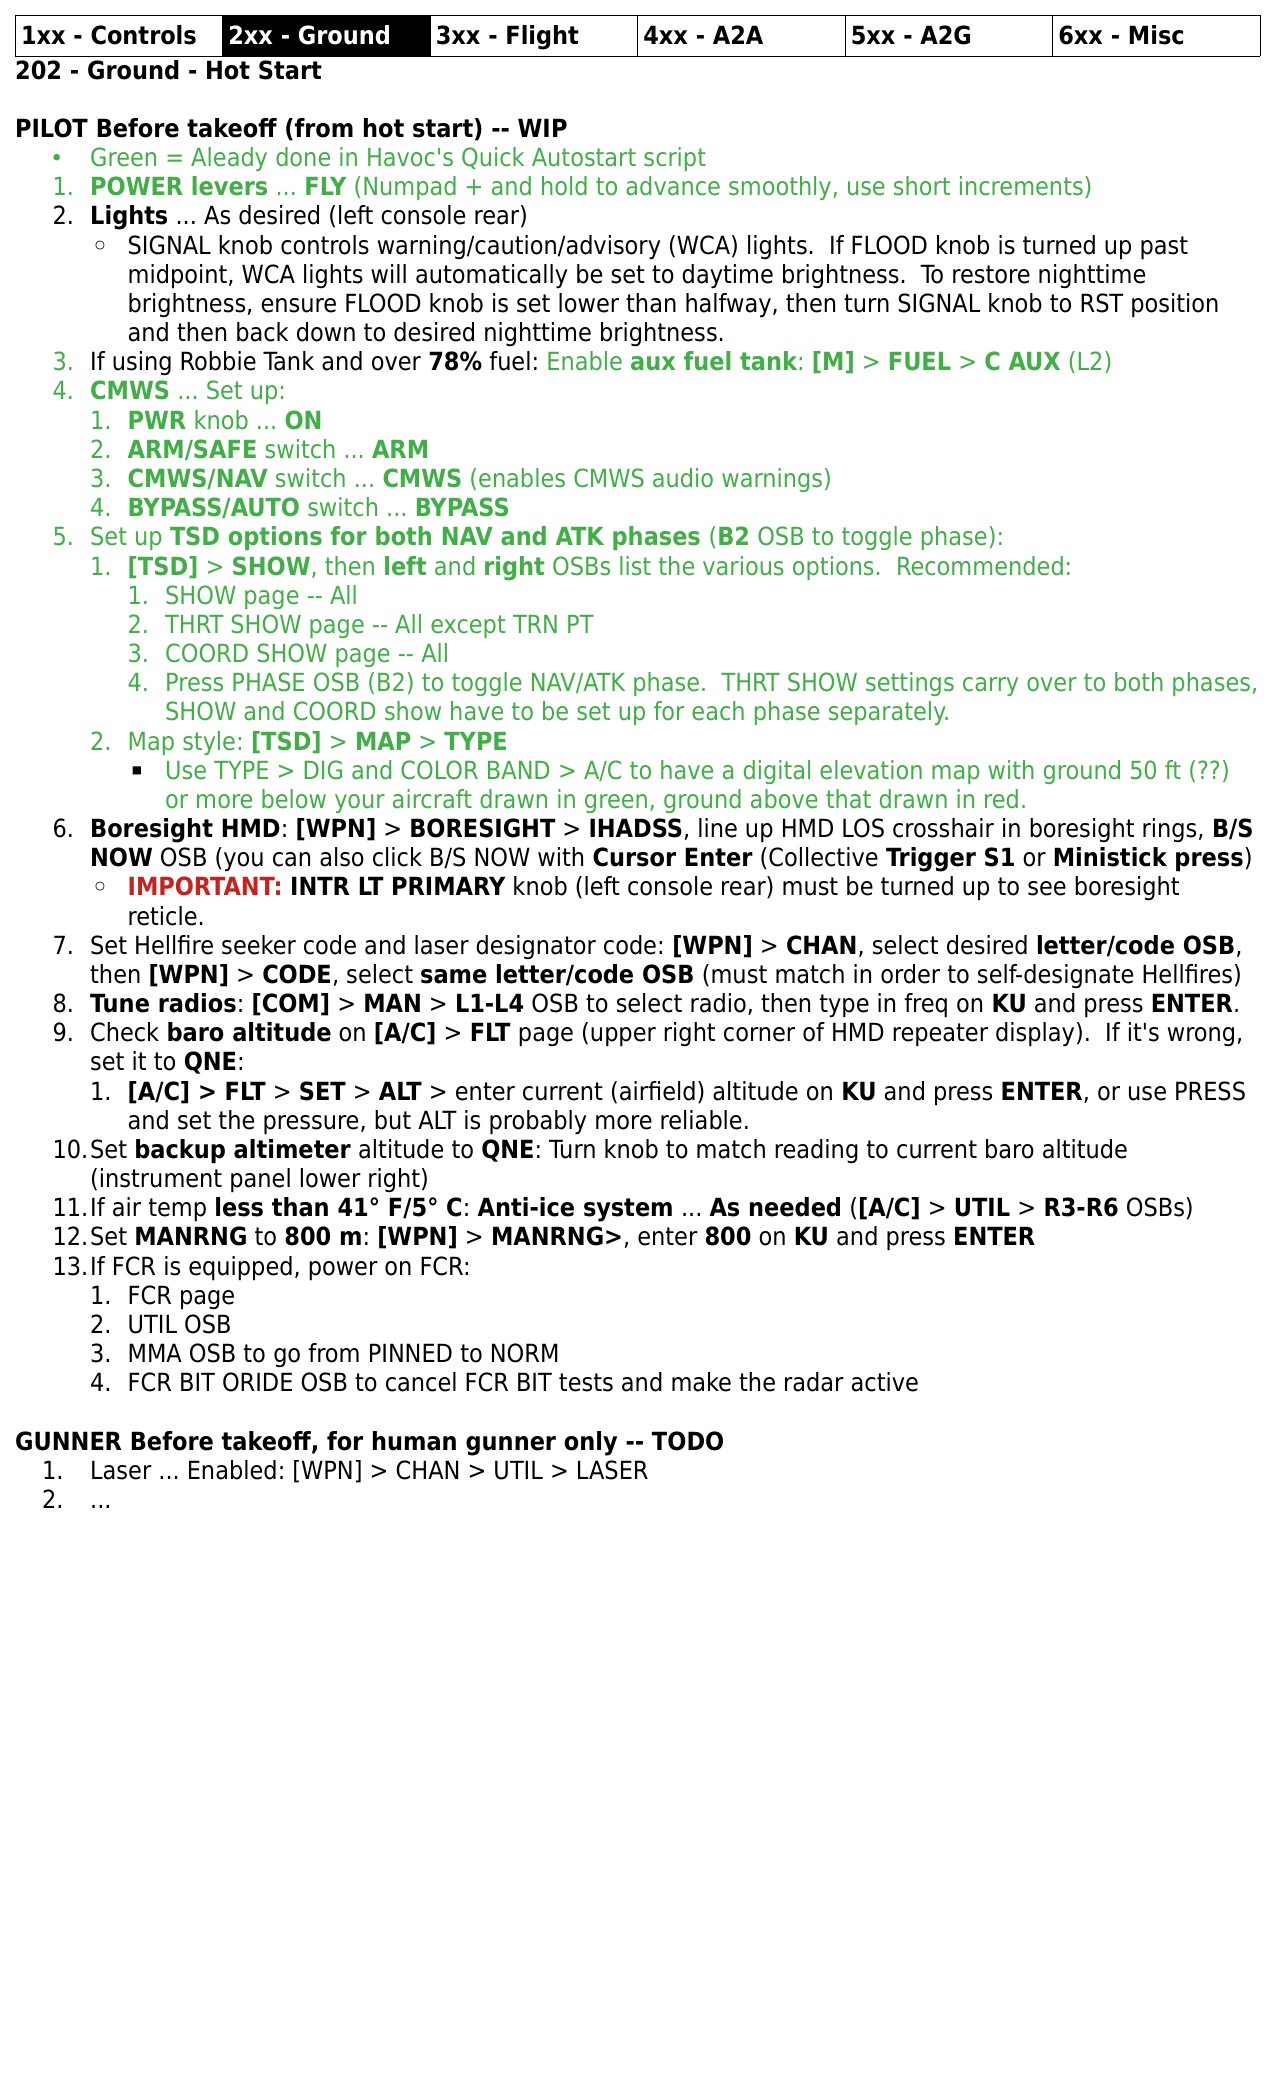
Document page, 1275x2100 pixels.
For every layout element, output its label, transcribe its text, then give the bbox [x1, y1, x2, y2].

list Check baro altitude on [A/C] > FLT page (upper right corner of HMD repeater display). If it's wrong, set it to QNE: [52, 1018, 1260, 1077]
text GUNNER Before takeoff, for human gunner only -- TODO [15, 1427, 1260, 1456]
list Set backup altimeter altitude to QNE: Turn knob to match reading to current baro altitude (instrument panel lower right) [52, 1135, 1260, 1193]
list If using Robbie Tank and over 78% fuel: Enable aux fuel tank: [M] > FUEL > C AUX (L2) [52, 347, 1260, 377]
list BYPASS/AUTO switch ... BYPASS [90, 493, 1260, 522]
list COORD SHOW page -- All [127, 639, 1260, 668]
list Use TYPE > DIG and COLOR BAND > A/C to have a digital elevation map with ground 50 ft (??) or more below your aircraft drawn in green, ground above that drawn in red. [127, 756, 1260, 814]
list If air temp less than 41° F/5° C: Anti-ice system ... As needed ([A/C] > UTIL > R3-R6 OSBs) [52, 1193, 1260, 1222]
list FCR BIT ORIDE OSB to cancel FCR BIT tests and make the radar active [90, 1368, 1260, 1397]
table_header 1xx - Controls [16, 16, 222, 56]
list [A/C] > FLT > SET > ALT > enter current (airfield) altitude on KU and press ENTER, or use PRESS and set the pressure, but ALT is probably more reliable. [90, 1077, 1260, 1135]
list Map style: [TSD] > MAP > TYPE [90, 727, 1260, 756]
list Set Hellfire seeker code and laser designator code: [WPN] > CHAN, select desired letter/code OSB, then [WPN] > CODE, select same letter/code OSB (must match in order to self-designate Hellfires) [52, 931, 1260, 989]
list MMA OSB to go from PINNED to NORM [90, 1339, 1260, 1368]
list Green = Aleady done in Havoc's Quick Autostart script [52, 143, 1260, 172]
list Lights ... As desired (left console rear) [52, 202, 1260, 231]
list Press PHASE OSB (B2) to toggle NAV/ATK phase. THRT SHOW settings carry over to both phases, SHOW and COORD show have to be set up for each phase separately. [127, 668, 1260, 727]
table_header 6xx - Misc [1053, 16, 1260, 56]
table_header 4xx - A2A [638, 16, 845, 56]
list If FCR is equipped, power on FCR: [52, 1252, 1260, 1281]
table_header 3xx - Flight [431, 16, 637, 56]
list ... [52, 1485, 1260, 1514]
list UTIL OSB [90, 1310, 1260, 1339]
list SIGNAL knob controls warning/caution/advisory (WCA) lights. If FLOOD knob is turned up past midpoint, WCA lights will automatically be set to daytime brightness. To restore nighttime brightness, ensure FLOOD knob is set lower than halfway, then turn SIGNAL knob to RST position and then back down to desired nighttime brightness. [90, 231, 1260, 347]
text 202 - Ground - Hot Start [15, 57, 1260, 85]
list Set MANRNG to 800 m: [WPN] > MANRNG>, enter 800 on KU and press ENTER [52, 1222, 1260, 1252]
text PILOT Before takeoff (from hot start) -- WIP [15, 114, 1260, 143]
list Tune radios: [COM] > MAN > L1-L4 OSB to select radio, then type in freq on KU and press ENTER. [52, 989, 1260, 1018]
list [TSD] > SHOW, then left and right OSBs list the various options. Recommended: [90, 552, 1260, 581]
list ARM/SAFE switch ... ARM [90, 435, 1260, 464]
table_header 5xx - A2G [846, 16, 1052, 56]
list CMWS/NAV switch ... CMWS (enables CMWS audio warnings) [90, 464, 1260, 493]
list IMPORTANT: INTR LT PRIMARY knob (left console rear) must be turned up to see boresight reticle. [90, 872, 1260, 931]
list SHOW page -- All [127, 581, 1260, 610]
list Laser ... Enabled: [WPN] > CHAN > UTIL > LASER [52, 1456, 1260, 1485]
list CMWS ... Set up: [52, 377, 1260, 406]
table_header 2xx - Ground [223, 16, 430, 56]
list PWR knob ... ON [90, 406, 1260, 435]
list POWER levers ... FLY (Numpad + and hold to advance smoothly, use short increments) [52, 172, 1260, 202]
list THRT SHOW page -- All except TRN PT [127, 610, 1260, 639]
list FCR page [90, 1281, 1260, 1310]
list Set up TSD options for both NAV and ATK phases (B2 OSB to toggle phase): [52, 522, 1260, 552]
list Boresight HMD: [WPN] > BORESIGHT > IHADSS, line up HMD LOS crosshair in boresight rings, B/S NOW OSB (you can also click B/S NOW with Cursor Enter (Collective Trigger S1 or Ministick press) [52, 814, 1260, 872]
